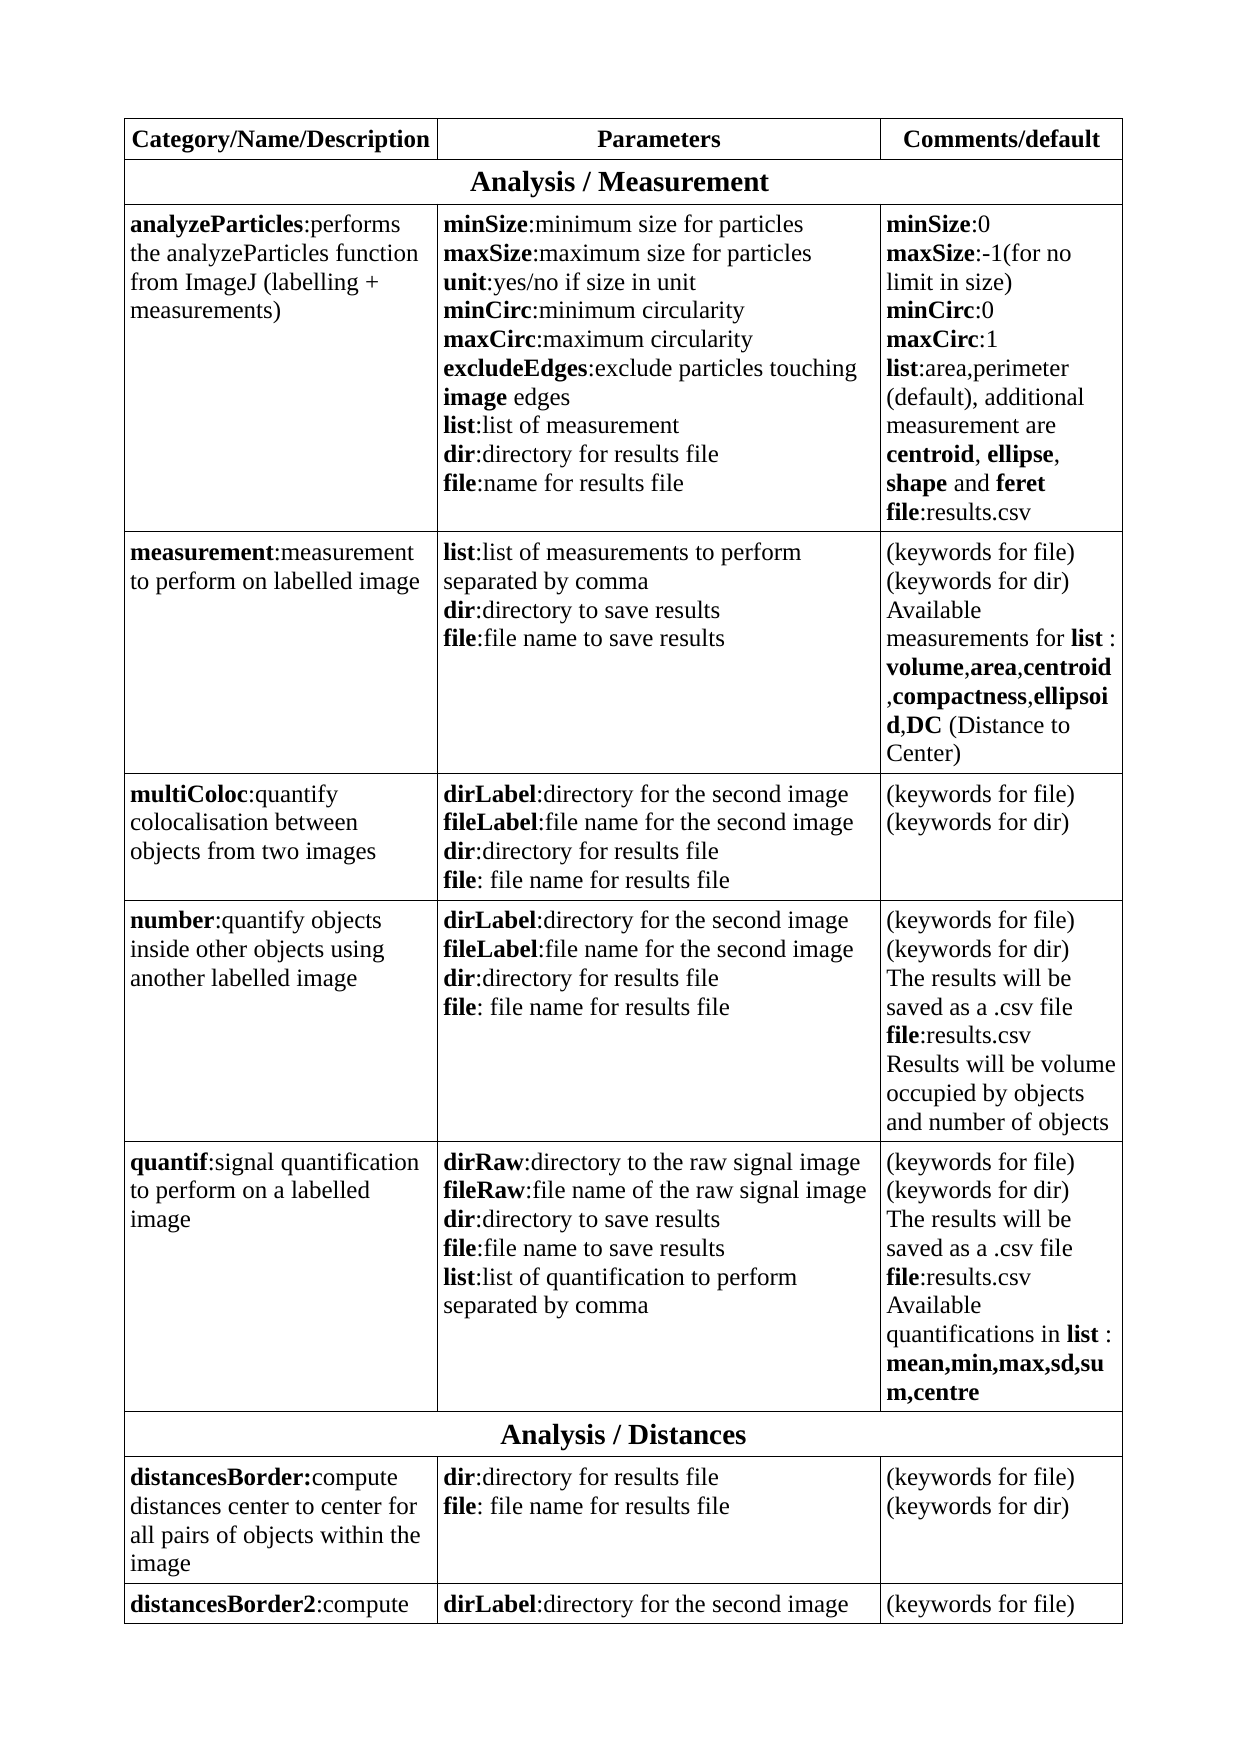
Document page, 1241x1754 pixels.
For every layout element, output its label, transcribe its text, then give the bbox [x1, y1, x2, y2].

table_cell distancesBorder:compute distances center to center for all pairs of objects within the image [125, 1457, 437, 1583]
table_cell (keywords for file) (keywords for dir) Available measurements for list : volume,area,centroid,compactness,ellipsoid,DC (Distance to Center) [881, 532, 1122, 773]
table_cell list:list of measurements to perform separated by comma dir:directory to save results file:file name to save results [438, 532, 880, 773]
table_cell analyzeParticles:performs the analyzeParticles function from ImageJ (labelling + measurements) [125, 205, 437, 531]
table_cell (keywords for file) (keywords for dir) [881, 774, 1122, 899]
table_header Comments/default [881, 119, 1122, 158]
table_cell dirRaw:directory to the raw signal image fileRaw:file name of the raw signal image dir:directory to save results file:file name to save results list:list of quantification to perform separated by comma [438, 1142, 880, 1411]
table_cell number:quantify objects inside other objects using another labelled image [125, 901, 437, 1141]
table_cell Analysis / Distances [125, 1412, 1122, 1456]
table_cell dir:directory for results file file: file name for results file [438, 1457, 880, 1583]
table_cell quantif:signal quantification to perform on a labelled image [125, 1142, 437, 1411]
table_cell minSize:minimum size for particles maxSize:maximum size for particles unit:yes/no if size in unit minCirc:minimum circularity maxCirc:maximum circularity excludeEdges:exclude particles touching image edges list:list of measurement dir:directory for results file file:name for results file [438, 205, 880, 531]
table_cell distancesBorder2:compute [125, 1584, 437, 1623]
table_cell dirLabel:directory for the second image [438, 1584, 880, 1623]
table_cell dirLabel:directory for the second image fileLabel:file name for the second image dir:directory for results file file: file name for results file [438, 901, 880, 1141]
table_header Category/Name/Description [125, 119, 437, 158]
table_cell measurement:measurement to perform on labelled image [125, 532, 437, 773]
table_cell multiColoc:quantify colocalisation between objects from two images [125, 774, 437, 899]
table_cell (keywords for file) (keywords for dir) The results will be saved as a .csv file file:results.csv Available quantifications in list : mean,min,max,sd,sum,centre [881, 1142, 1122, 1411]
table_cell dirLabel:directory for the second image fileLabel:file name for the second image dir:directory for results file file: file name for results file [438, 774, 880, 899]
table_cell minSize:0 maxSize:-1(for no limit in size) minCirc:0 maxCirc:1 list:area,perimeter (default), additional measurement are centroid, ellipse, shape and feret file:results.csv [881, 205, 1122, 531]
table_cell (keywords for file) (keywords for dir) The results will be saved as a .csv file file:results.csv Results will be volume occupied by objects and number of objects [881, 901, 1122, 1141]
table_cell Analysis / Measurement [125, 160, 1122, 203]
table_header Parameters [438, 119, 880, 158]
table_cell (keywords for file) (keywords for dir) [881, 1457, 1122, 1583]
table_cell (keywords for file) [881, 1584, 1122, 1623]
